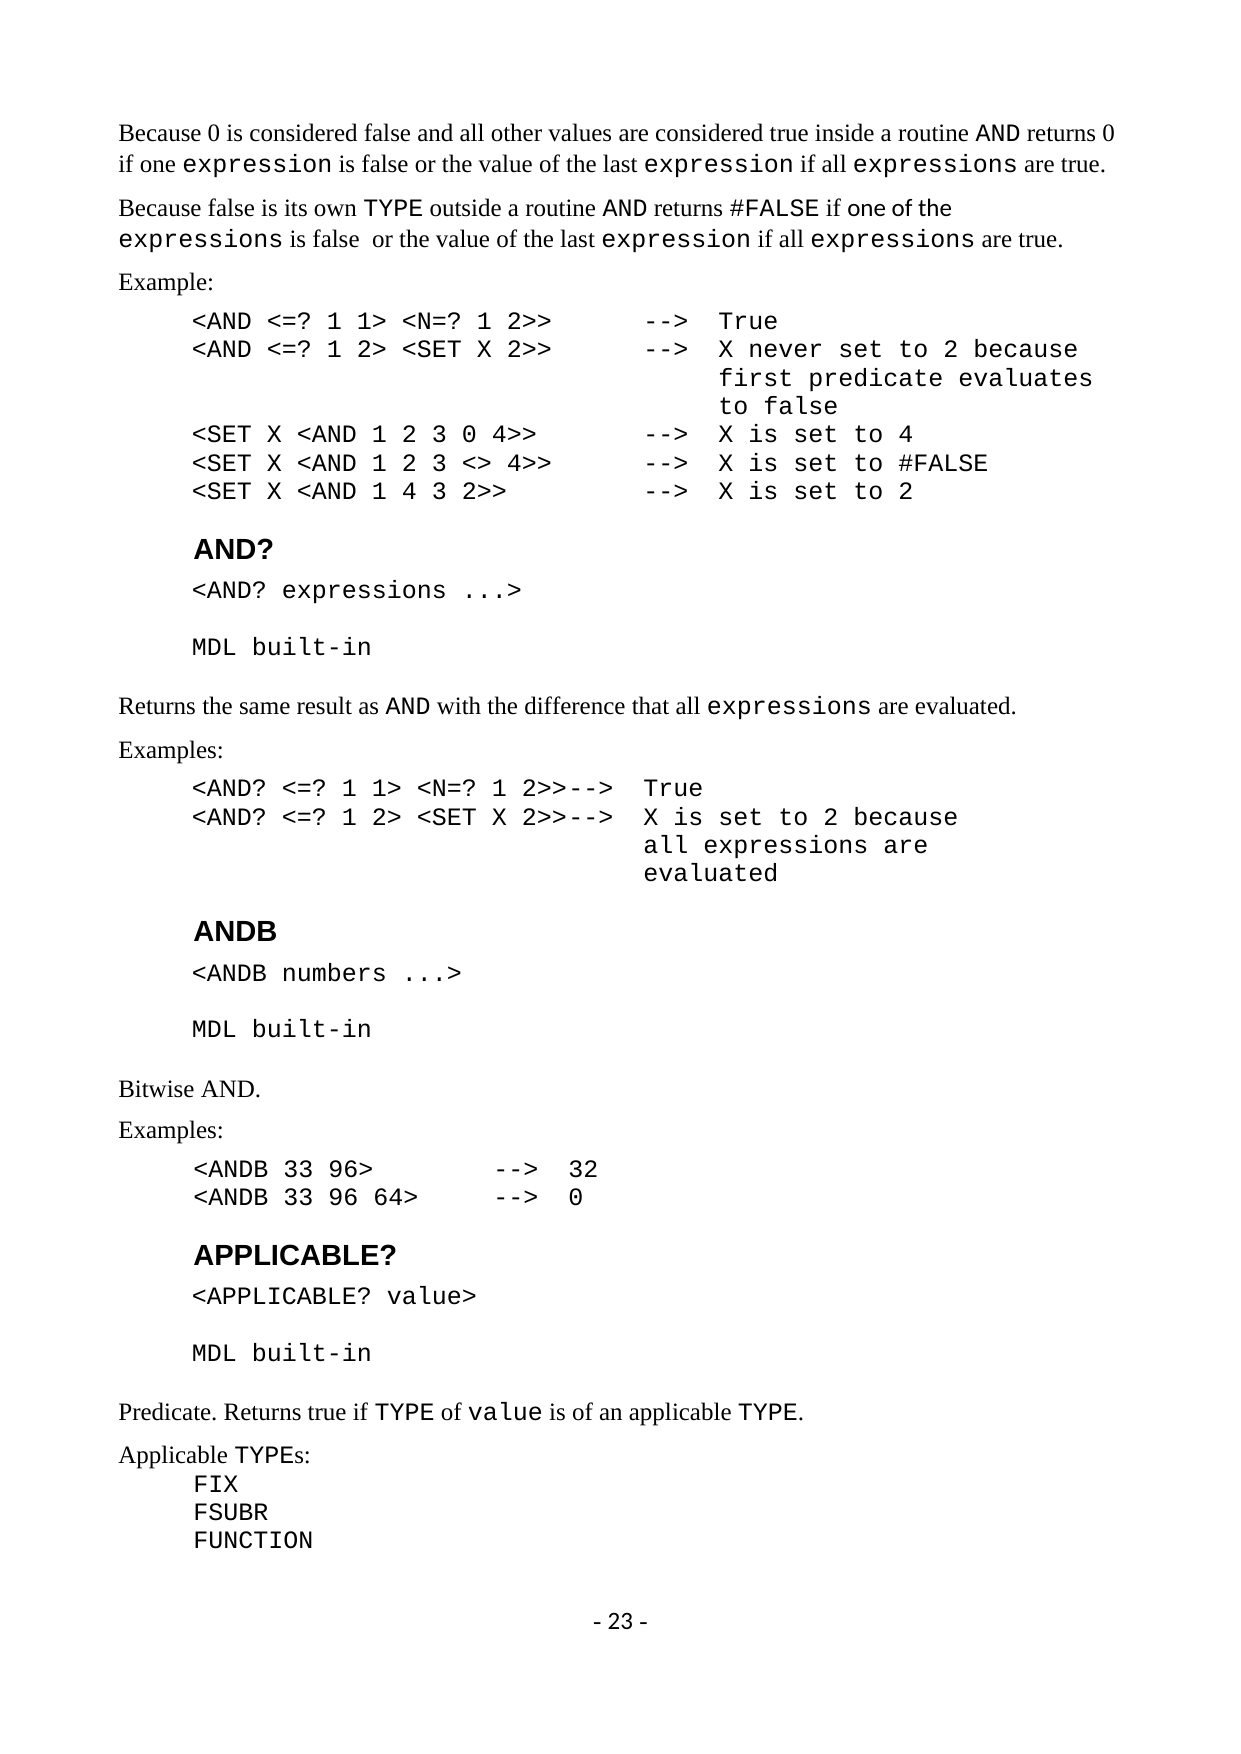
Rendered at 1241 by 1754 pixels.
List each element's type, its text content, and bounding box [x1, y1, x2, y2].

text MDL built-in [192, 635, 1122, 663]
text <AND? <=? 1 1> <N=? 1 2>> --> True <AND? <=? 1 2> <SET X 2>> --> X is set to 2 because all expressions are evaluated [192, 776, 1122, 889]
subtitle ANDB [118, 914, 1122, 948]
text Examples: [118, 1115, 1122, 1144]
text Returns the same result as AND with the difference that all expressions are evaluated. [118, 691, 1122, 722]
text Example: [118, 267, 1122, 296]
text <ANDB 33 96> --> 32 <ANDB 33 96 64> --> 0 [118, 1156, 1122, 1213]
text Bitwise AND. [118, 1074, 1122, 1102]
text <AND <=? 1 1> <N=? 1 2>> --> True <AND <=? 1 2> <SET X 2>> --> X never set to 2 because first predicate evaluates to false <SET X <AND 1 2 3 0 4>> --> X is set to 4 <SET X <AND 1 2 3 <> 4>> --> X is set to #FALSE <SET X <AND 1 4 3 2>> --> X is set to 2 [192, 309, 1122, 507]
text MDL built-in [192, 1341, 1122, 1369]
text <APPLICABLE? value> [192, 1284, 1122, 1312]
text <AND? expressions ...> [192, 578, 1122, 606]
subtitle APPLICABLE? [118, 1238, 1122, 1271]
text <ANDB numbers ...> [192, 960, 1122, 989]
text MDL built-in [192, 1017, 1122, 1045]
text Examples: [118, 735, 1122, 763]
text Because false is its own TYPE outside a routine AND returns #FALSE if one of the expressions is false or the value of the last expression if all expressions are true. [118, 192, 1122, 255]
subtitle AND? [118, 532, 1122, 566]
text Applicable TYPEs: FIX FSUBR FUNCTION [118, 1441, 1122, 1556]
text Because 0 is considered false and all other values are considered true inside a routine AND returns 0 if one expression is false or the value of the last expression if all expressions are true. [118, 118, 1122, 180]
text Predicate. Returns true if TYPE of value is of an applicable TYPE. [118, 1397, 1122, 1428]
